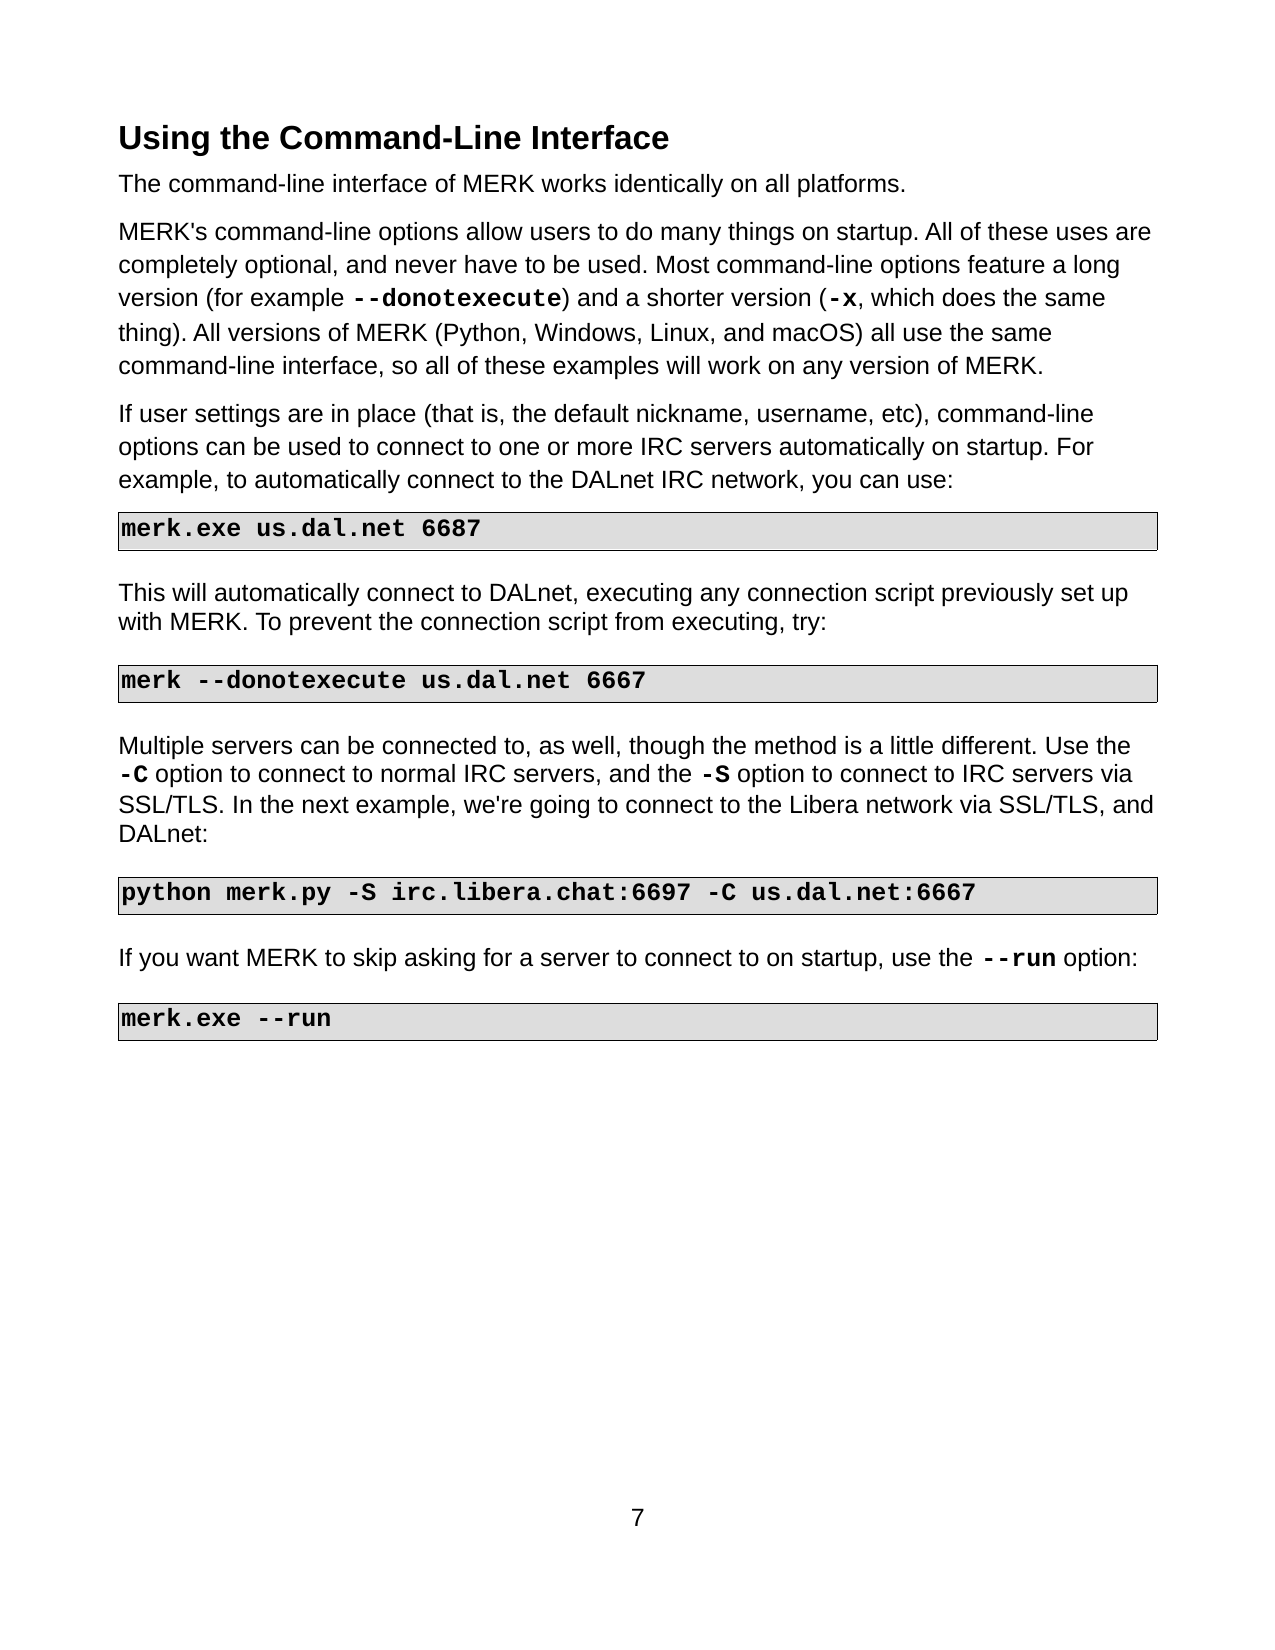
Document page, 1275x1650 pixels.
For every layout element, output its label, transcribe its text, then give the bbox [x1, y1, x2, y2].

text Multiple servers can be connected to, as well, though the method is a little different. Use the -C option to connect to normal IRC servers, and the -S option to connect to IRC servers via SSL/TLS. In the next example, we're going to connect to the Libera network via SSL/TLS, and DALnet: [118, 731, 1157, 848]
subtitle Using the Command-Line Interface [118, 118, 1157, 157]
table_header python merk.py -S irc.libera.chat:6697 -C us.dal.net:6667 [119, 878, 1157, 914]
text If user settings are in place (that is, the default nickname, username, etc), command-line options can be used to connect to one or more IRC servers automatically on startup. For example, to automatically connect to the DALnet IRC network, you can use: [118, 398, 1157, 493]
text If you want MERK to skip asking for a server to connect to on startup, use the --run option: [118, 943, 1157, 974]
table_header merk.exe --run [119, 1004, 1157, 1040]
table_header merk --donotexecute us.dal.net 6667 [119, 666, 1157, 702]
text MERK's command-line options allow users to do many things on startup. All of these uses are completely optional, and never have to be used. Most command-line options feature a long version (for example --donotexecute) and a shorter version (-x, which does the same thing). All versions of MERK (Python, Windows, Linux, and macOS) all use the same command-line interface, so all of these examples will work on any version of MERK. [118, 217, 1157, 380]
text This will automatically connect to DALnet, executing any connection script previously set up with MERK. To prevent the connection script from executing, try: [118, 578, 1157, 636]
text The command-line interface of MERK works identically on all platforms. [118, 169, 1157, 198]
table_header merk.exe us.dal.net 6687 [119, 513, 1157, 549]
